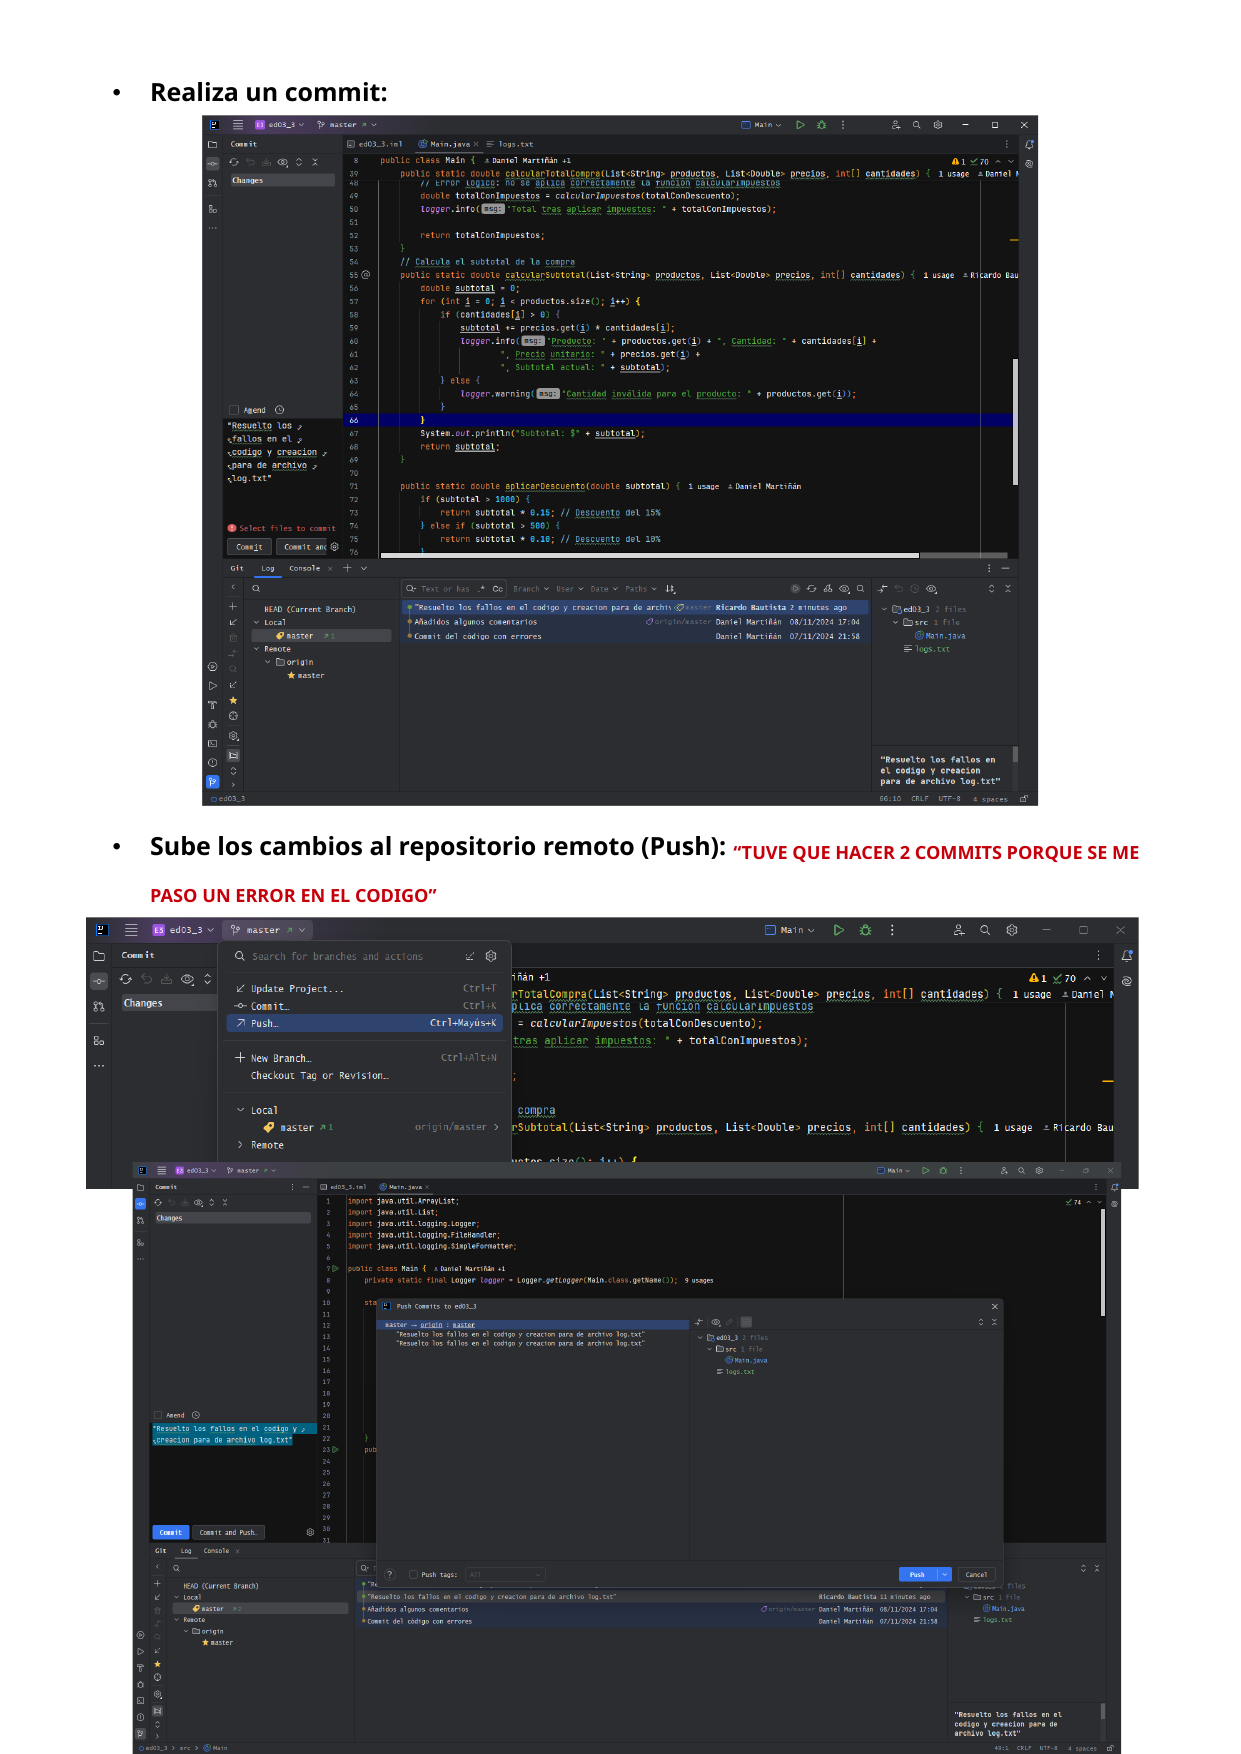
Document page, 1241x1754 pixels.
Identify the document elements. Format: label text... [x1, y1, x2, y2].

picture [202, 115, 1039, 806]
list Sube los cambios al repositorio remoto (Push): “TUVE QUE HACER 2 COMMITS PORQUE SE ME PASO UN ERROR EN EL CODIGO” [112, 822, 1165, 907]
picture [86, 917, 1139, 1754]
list Realiza un commit: [112, 75, 1165, 109]
